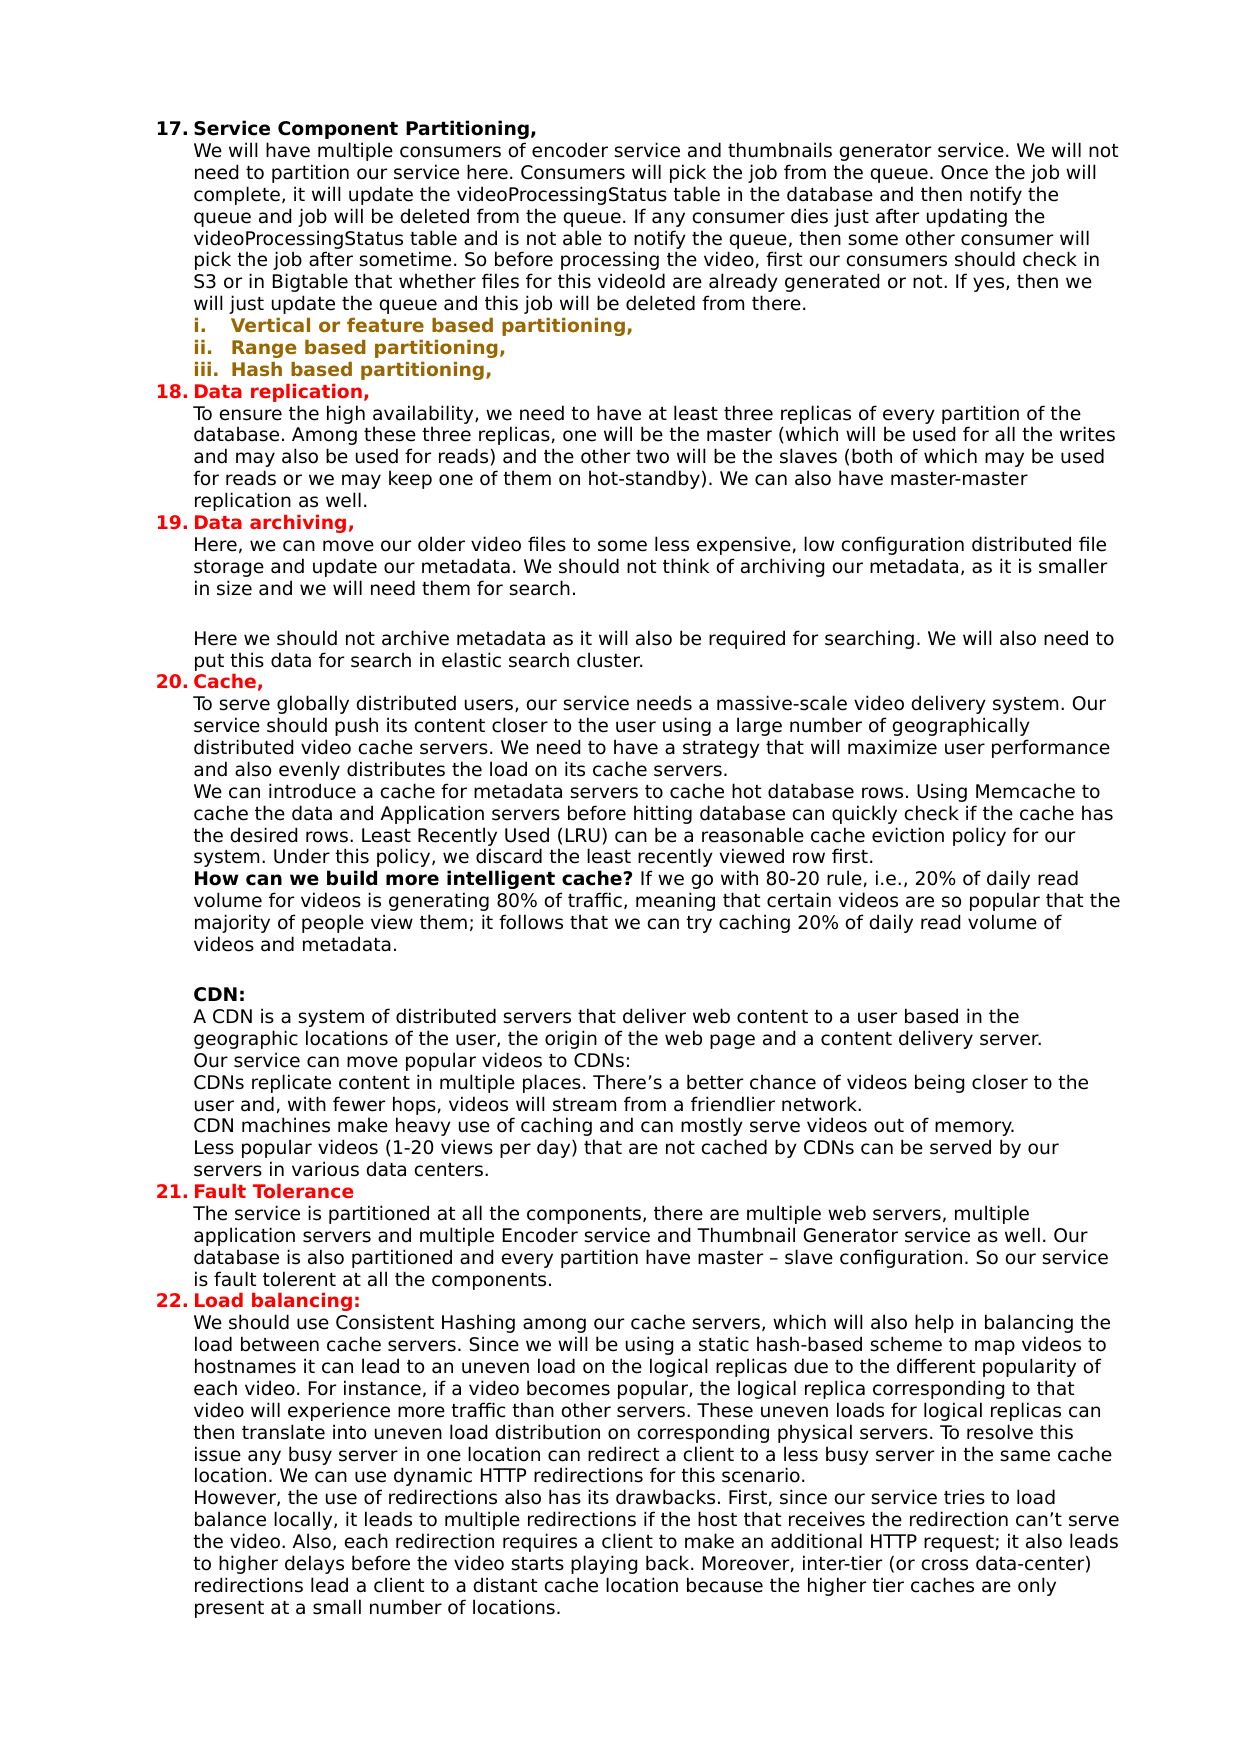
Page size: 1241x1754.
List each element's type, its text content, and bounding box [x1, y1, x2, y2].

list Data replication, [156, 381, 1122, 402]
list Less popular videos (1-20 views per day) that are not cached by CDNs can be served by our servers in various data centers. [156, 1137, 1122, 1181]
list Data archiving, [156, 512, 1122, 534]
list The service is partitioned at all the components, there are multiple web servers, multiple application servers and multiple Encoder service and Thumbnail Generator service as well. Our database is also partitioned and every partition have master – slave configuration. So our service is fault tolerent at all the components. [156, 1203, 1122, 1290]
list CDN: [156, 984, 1122, 1006]
list Cache, [156, 671, 1122, 693]
list CDN machines make heavy use of caching and can mostly serve videos out of memory. [156, 1115, 1122, 1137]
list We will have multiple consumers of encoder service and thumbnails generator service. We will not need to partition our service here. Consumers will pick the job from the queue. Once the job will complete, it will update the videoProcessingStatus table in the database and then notify the queue and job will be deleted from the queue. If any consumer dies just after updating the videoProcessingStatus table and is not able to notify the queue, then some other consumer will pick the job after sometime. So before processing the video, first our consumers should check in S3 or in Bigtable that whether files for this videoId are already generated or not. If yes, then we will just update the queue and this job will be deleted from there. [156, 140, 1122, 315]
list We should use Consistent Hashing among our cache servers, which will also help in balancing the load between cache servers. Since we will be using a static hash-based scheme to map videos to hostnames it can lead to an uneven load on the logical replicas due to the different popularity of each video. For instance, if a video becomes popular, the logical replica corresponding to that video will experience more traffic than other servers. These uneven loads for logical replicas can then translate into uneven load distribution on corresponding physical servers. To resolve this issue any busy server in one location can redirect a client to a less busy server in the same cache location. We can use dynamic HTTP redirections for this scenario. [156, 1312, 1122, 1487]
list Vertical or feature based partitioning, [193, 315, 1122, 337]
list Here, we can move our older video files to some less expensive, low configuration distributed file storage and update our metadata. We should not think of archiving our metadata, as it is smaller in size and we will need them for search. [156, 534, 1122, 599]
list CDNs replicate content in multiple places. There’s a better chance of videos being closer to the user and, with fewer hops, videos will stream from a friendlier network. [156, 1072, 1122, 1115]
list Our service can move popular videos to CDNs: [156, 1050, 1122, 1072]
list Load balancing: [156, 1290, 1122, 1312]
list A CDN is a system of distributed servers that deliver web content to a user based in the geographic locations of the user, the origin of the web page and a content delivery server. [156, 1006, 1122, 1050]
list However, the use of redirections also has its drawbacks. First, since our service tries to load balance locally, it leads to multiple redirections if the host that receives the redirection can’t serve the video. Also, each redirection requires a client to make an additional HTTP request; it also leads to higher delays before the video starts playing back. Moreover, inter-tier (or cross data-center) redirections lead a client to a distant cache location because the higher tier caches are only present at a small number of locations. [156, 1487, 1122, 1618]
list How can we build more intelligent cache? If we go with 80-20 rule, i.e., 20% of daily read volume for videos is generating 80% of traffic, meaning that certain videos are so popular that the majority of people view them; it follows that we can try caching 20% of daily read volume of videos and metadata. [156, 868, 1122, 956]
list We can introduce a cache for metadata servers to cache hot database rows. Using Memcache to cache the data and Application servers before hitting database can quickly check if the cache has the desired rows. Least Recently Used (LRU) can be a reasonable cache eviction policy for our system. Under this policy, we discard the least recently viewed row first. [156, 781, 1122, 868]
list Fault Tolerance [156, 1181, 1122, 1203]
list Hash based partitioning, [193, 359, 1122, 381]
list Here we should not archive metadata as it will also be required for searching. We will also need to put this data for search in elastic search cluster. [156, 628, 1122, 671]
list To serve globally distributed users, our service needs a massive-scale video delivery system. Our service should push its content closer to the user using a large number of geographically distributed video cache servers. We need to have a strategy that will maximize user performance and also evenly distributes the load on its cache servers. [156, 693, 1122, 781]
list Service Component Partitioning, [156, 118, 1122, 140]
list Range based partitioning, [193, 337, 1122, 359]
list To ensure the high availability, we need to have at least three replicas of every partition of the database. Among these three replicas, one will be the master (which will be used for all the writes and may also be used for reads) and the other two will be the slaves (both of which may be used for reads or we may keep one of them on hot-standby). We can also have master-master replication as well. [156, 402, 1122, 512]
